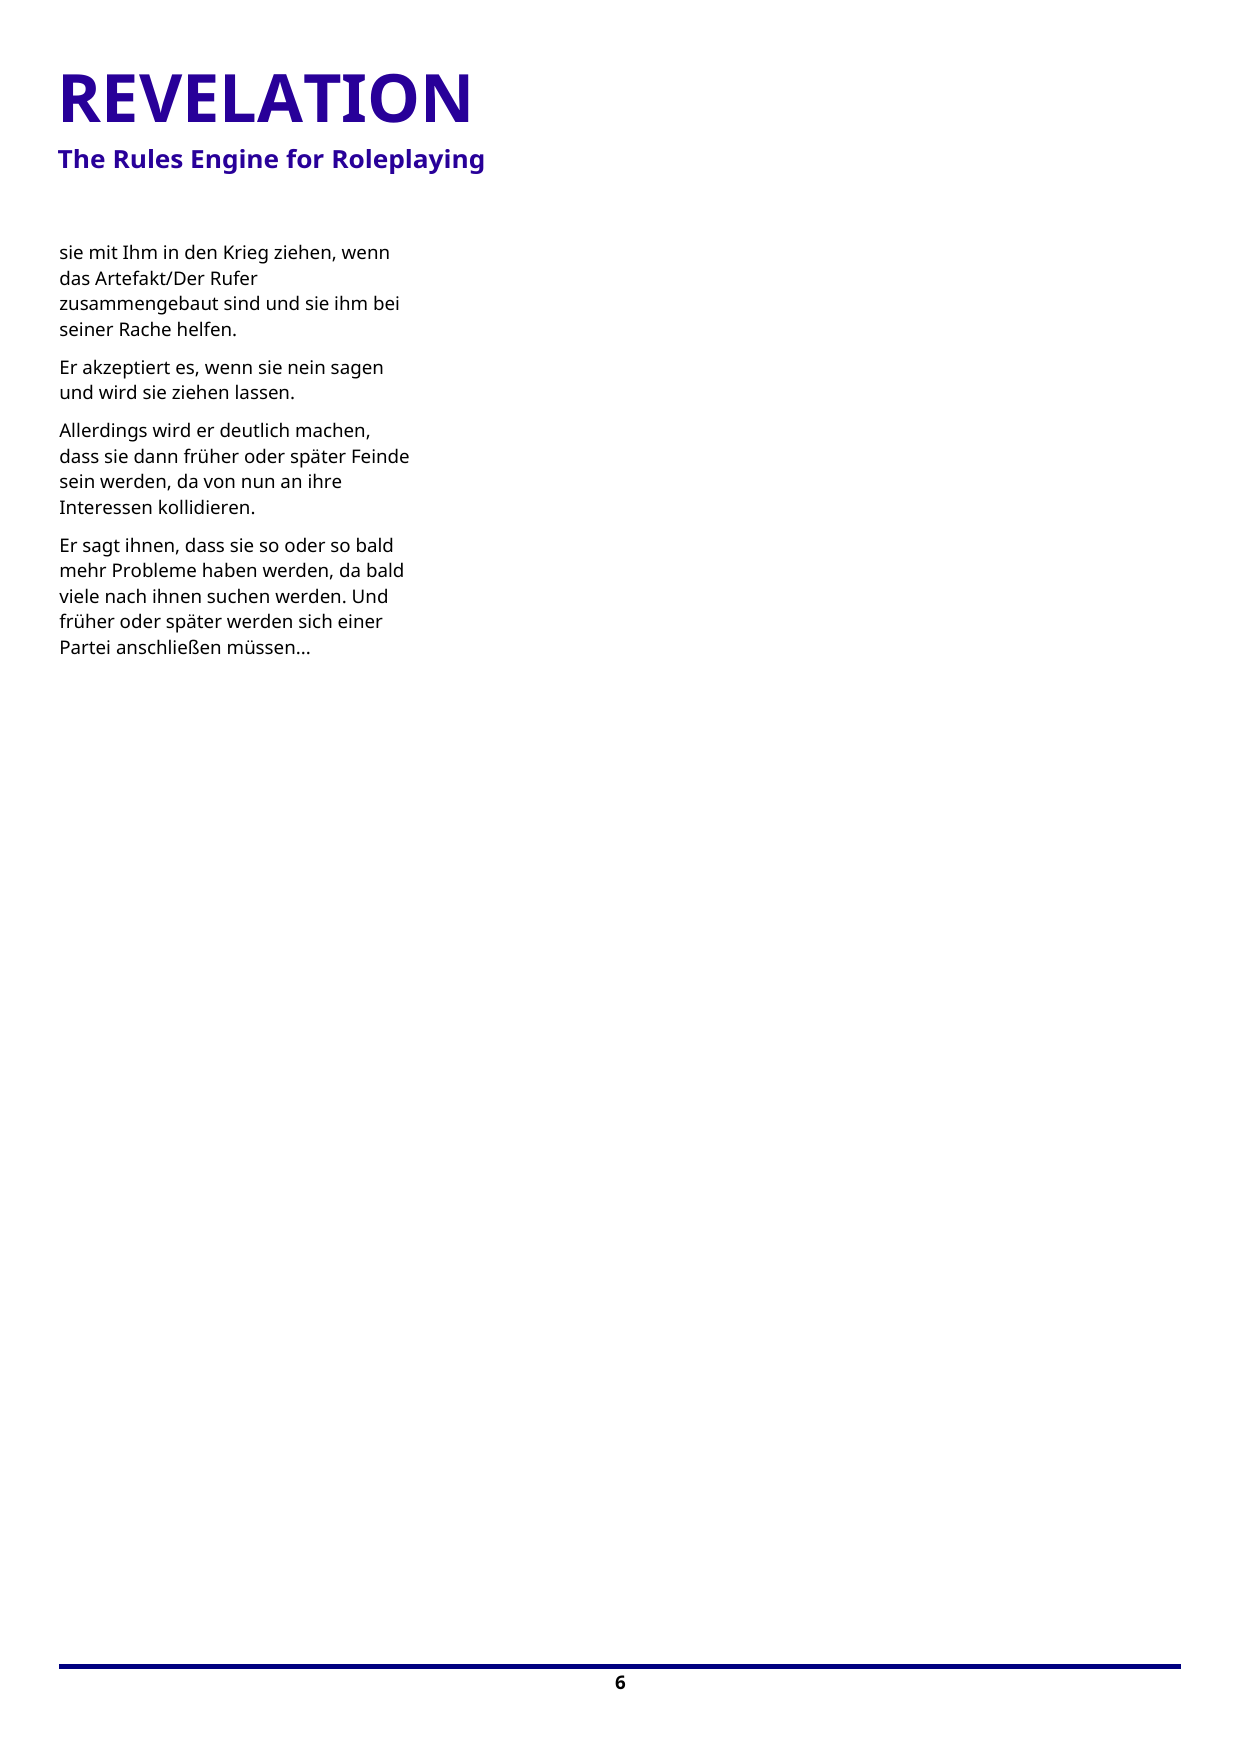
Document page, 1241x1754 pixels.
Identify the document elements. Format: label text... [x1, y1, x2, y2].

text sie mit Ihm in den Krieg ziehen, wenn das Artefakt/Der Rufer zusammengebaut sind und sie ihm bei seiner Rache helfen. [59, 239, 413, 342]
text Allerdings wird er deutlich machen, dass sie dann früher oder später Feinde sein werden, da von nun an ihre Interessen kollidieren. [59, 418, 413, 520]
text Er akzeptiert es, wenn sie nein sagen und wird sie ziehen lassen. [59, 354, 413, 405]
text Er sagt ihnen, dass sie so oder so bald mehr Probleme haben werden, da bald viele nach ihnen suchen werden. Und früher oder später werden sich einer Partei anschließen müssen... [59, 532, 413, 660]
